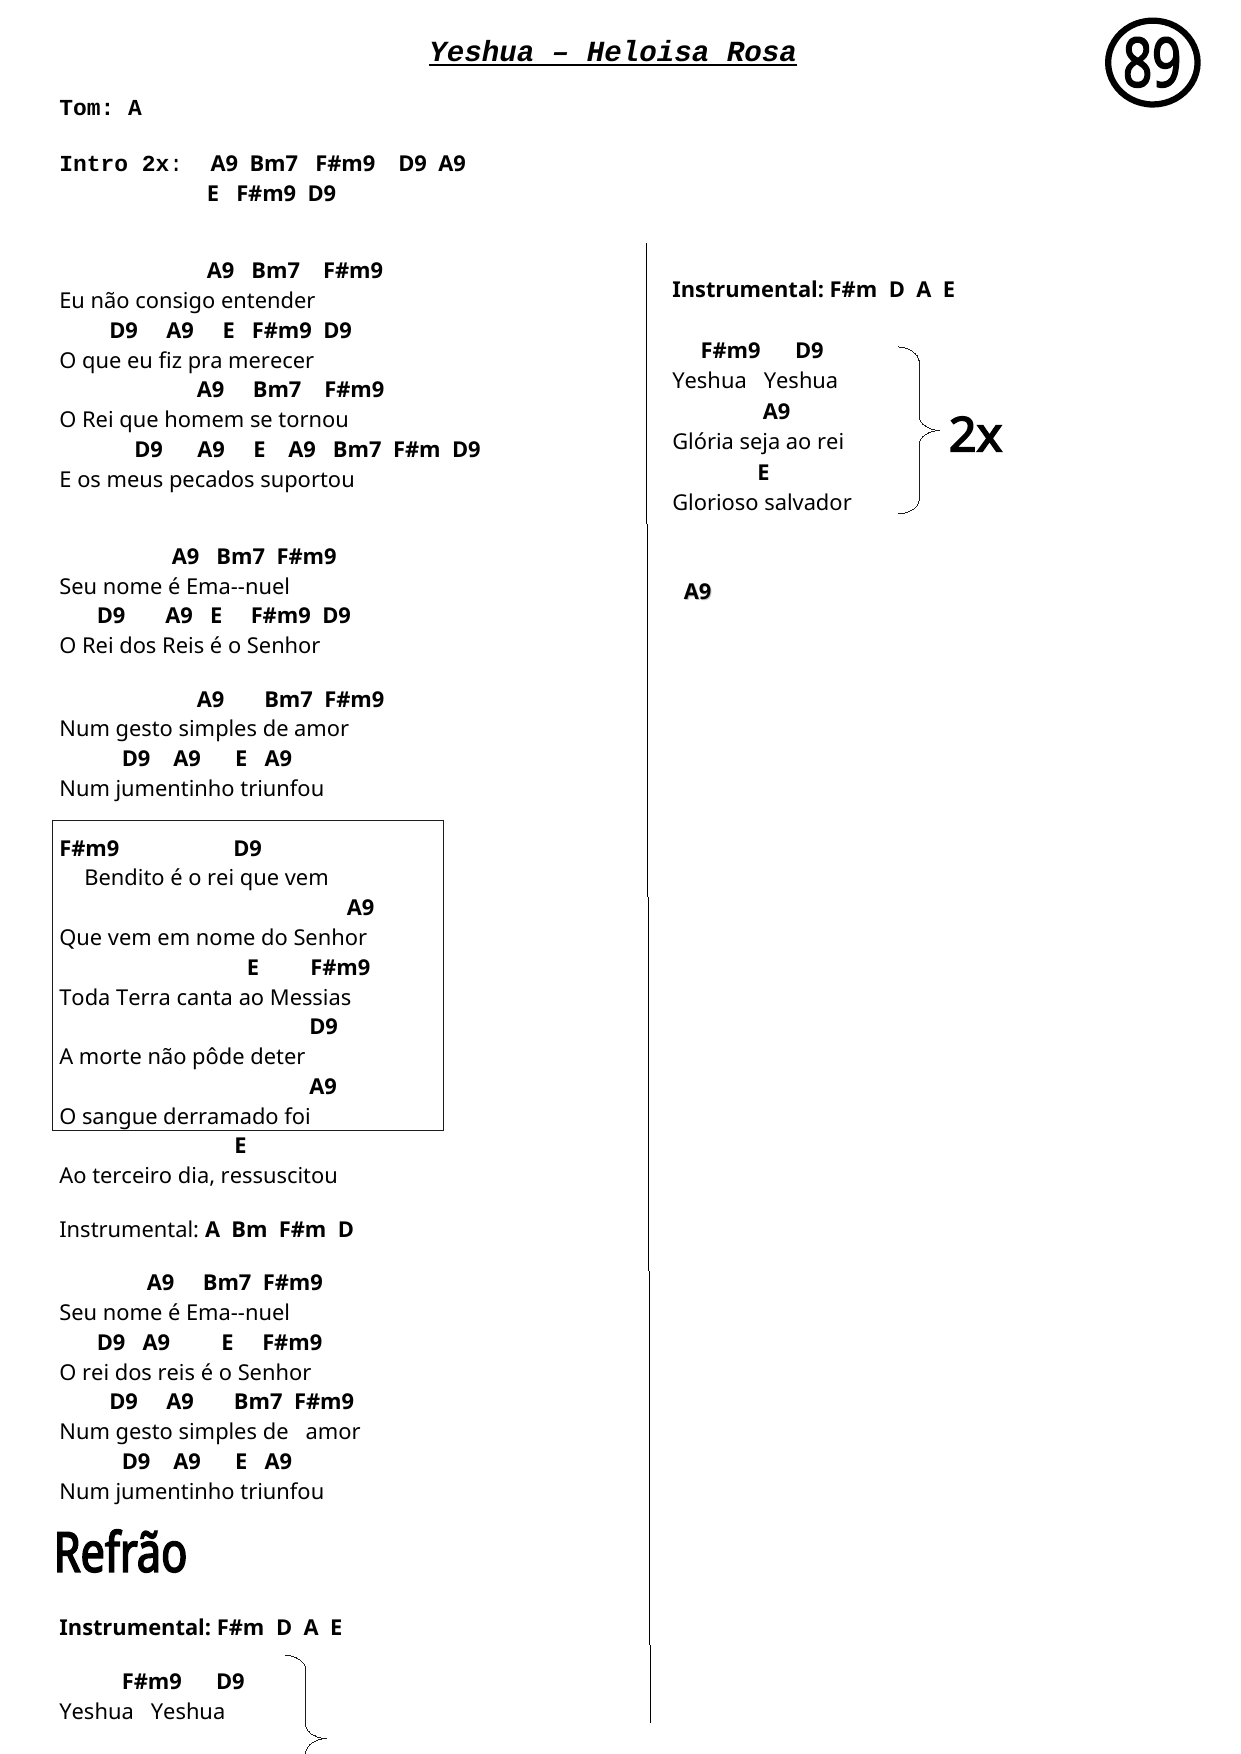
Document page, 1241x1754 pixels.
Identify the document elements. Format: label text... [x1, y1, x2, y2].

text D9 [59, 1011, 443, 1041]
text D9 A9 E A9 Bm7 F#m D9 [961, 434, 985, 452]
text E F#m9 D9 [59, 178, 1167, 208]
text Seu nome é Ema--nuel [59, 571, 647, 600]
text A9 Bm7 F#m9 [647, 374, 919, 404]
text [649, 1101, 1167, 1131]
text Num jumentinho triunfou [59, 773, 647, 803]
text D9 A9 E F#m9 D9 [59, 315, 646, 344]
text [648, 630, 1167, 660]
text [306, 1666, 650, 1696]
text [650, 1297, 1167, 1327]
text Eu não consigo entender [59, 285, 646, 315]
text [444, 952, 648, 982]
text A9 [59, 892, 443, 922]
text F#m9 D9 [59, 1666, 305, 1696]
text D9 A9 E A9 Bm7 F#m D9 [647, 434, 1167, 464]
text [648, 862, 1167, 892]
text Eu não consigo entender [647, 285, 1167, 315]
text Yeshua Yeshua [59, 1696, 305, 1725]
text Instrumental: A Bm F#m D [59, 1214, 648, 1243]
text O Rei dos Reis é o Senhor [59, 630, 647, 660]
text Num gesto simples de amor [59, 713, 647, 743]
text O rei dos reis é o Senhor [59, 1357, 649, 1386]
text [650, 1446, 1167, 1476]
text F#m9 D9 [59, 833, 443, 862]
text [306, 1696, 1167, 1725]
text A9 Bm7 F#m9 [59, 1267, 1167, 1297]
text [649, 1160, 1167, 1190]
text [444, 833, 647, 862]
text D9 A9 Bm7 F#m9 [59, 1386, 649, 1416]
text [1112, 37, 1131, 70]
text Toda Terra canta ao Messias [59, 982, 443, 1011]
text E [59, 1131, 648, 1160]
text [649, 1131, 1167, 1160]
text Que vem em nome do Senhor [59, 922, 443, 952]
text D9 A9 E A9 [59, 1446, 649, 1476]
text [650, 1476, 1167, 1506]
text A9 Bm7 F#m9 [920, 374, 1167, 404]
text A9 Bm7 F#m9 [59, 684, 647, 713]
text Num gesto simples de amor [59, 1416, 649, 1446]
text [647, 255, 1167, 285]
text [647, 315, 1167, 344]
text E os meus pecados suportou [920, 464, 1167, 493]
text [650, 1327, 1167, 1357]
text [1144, 37, 1163, 70]
text E os meus pecados suportou [59, 464, 646, 493]
text A9 Bm7 F#m9 [59, 374, 646, 404]
text Ao terceiro dia, ressuscitou [59, 1160, 648, 1190]
text [649, 1041, 1167, 1071]
text A9 Bm7 F#m9 [59, 541, 647, 571]
text [444, 1101, 648, 1131]
text [648, 684, 1167, 713]
text O Rei que homem se tornou [647, 404, 1167, 434]
text [444, 892, 1167, 922]
text A9 [59, 1071, 443, 1101]
text O que eu fiz pra merecer [59, 344, 646, 374]
text [648, 773, 1167, 803]
text [650, 1416, 1167, 1446]
text D9 A9 E F#m9 D9 [59, 600, 647, 630]
text O sangue derramado foi [59, 1101, 443, 1130]
text [649, 1071, 1167, 1101]
text [444, 982, 648, 1011]
text [444, 862, 647, 892]
text [444, 1041, 648, 1071]
text D9 A9 E F#m9 [59, 1327, 649, 1357]
text E F#m9 [59, 952, 443, 982]
text Tom: A [59, 96, 1167, 122]
text Yeshua – Heloisa Rosa [59, 37, 1112, 70]
text [648, 600, 1167, 630]
text O Rei que homem se tornou [59, 404, 646, 434]
text [649, 1011, 1167, 1041]
text [650, 1612, 1167, 1642]
text [649, 982, 1167, 1011]
text [649, 1214, 1167, 1243]
text Bendito é o rei que vem [59, 862, 443, 892]
text [444, 1011, 648, 1041]
text [444, 1071, 648, 1101]
text [651, 1666, 1167, 1696]
text A morte não pôde deter [59, 1041, 443, 1071]
text [648, 833, 1167, 862]
text A9 Bm7 F#m9 [59, 255, 646, 285]
text [649, 922, 1167, 952]
text [650, 1386, 1167, 1416]
text Num jumentinho triunfou [59, 1476, 649, 1506]
text [649, 952, 1167, 982]
text [648, 743, 1167, 773]
text D9 A9 E A9 Bm7 F#m D9 [59, 434, 646, 464]
text [650, 1357, 1167, 1386]
text D9 A9 E A9 [59, 743, 647, 773]
text [648, 541, 1167, 571]
text [648, 713, 1167, 743]
text E os meus pecados suportou [647, 464, 919, 493]
text Intro 2x: A9 Bm7 F#m9 D9 A9 [59, 148, 1167, 178]
text Instrumental: F#m D A E [59, 1612, 649, 1642]
text Seu nome é Ema--nuel [648, 571, 1167, 600]
text O que eu fiz pra merecer [647, 344, 1167, 374]
text Seu nome é Ema--nuel [59, 1297, 649, 1327]
text [444, 922, 648, 952]
